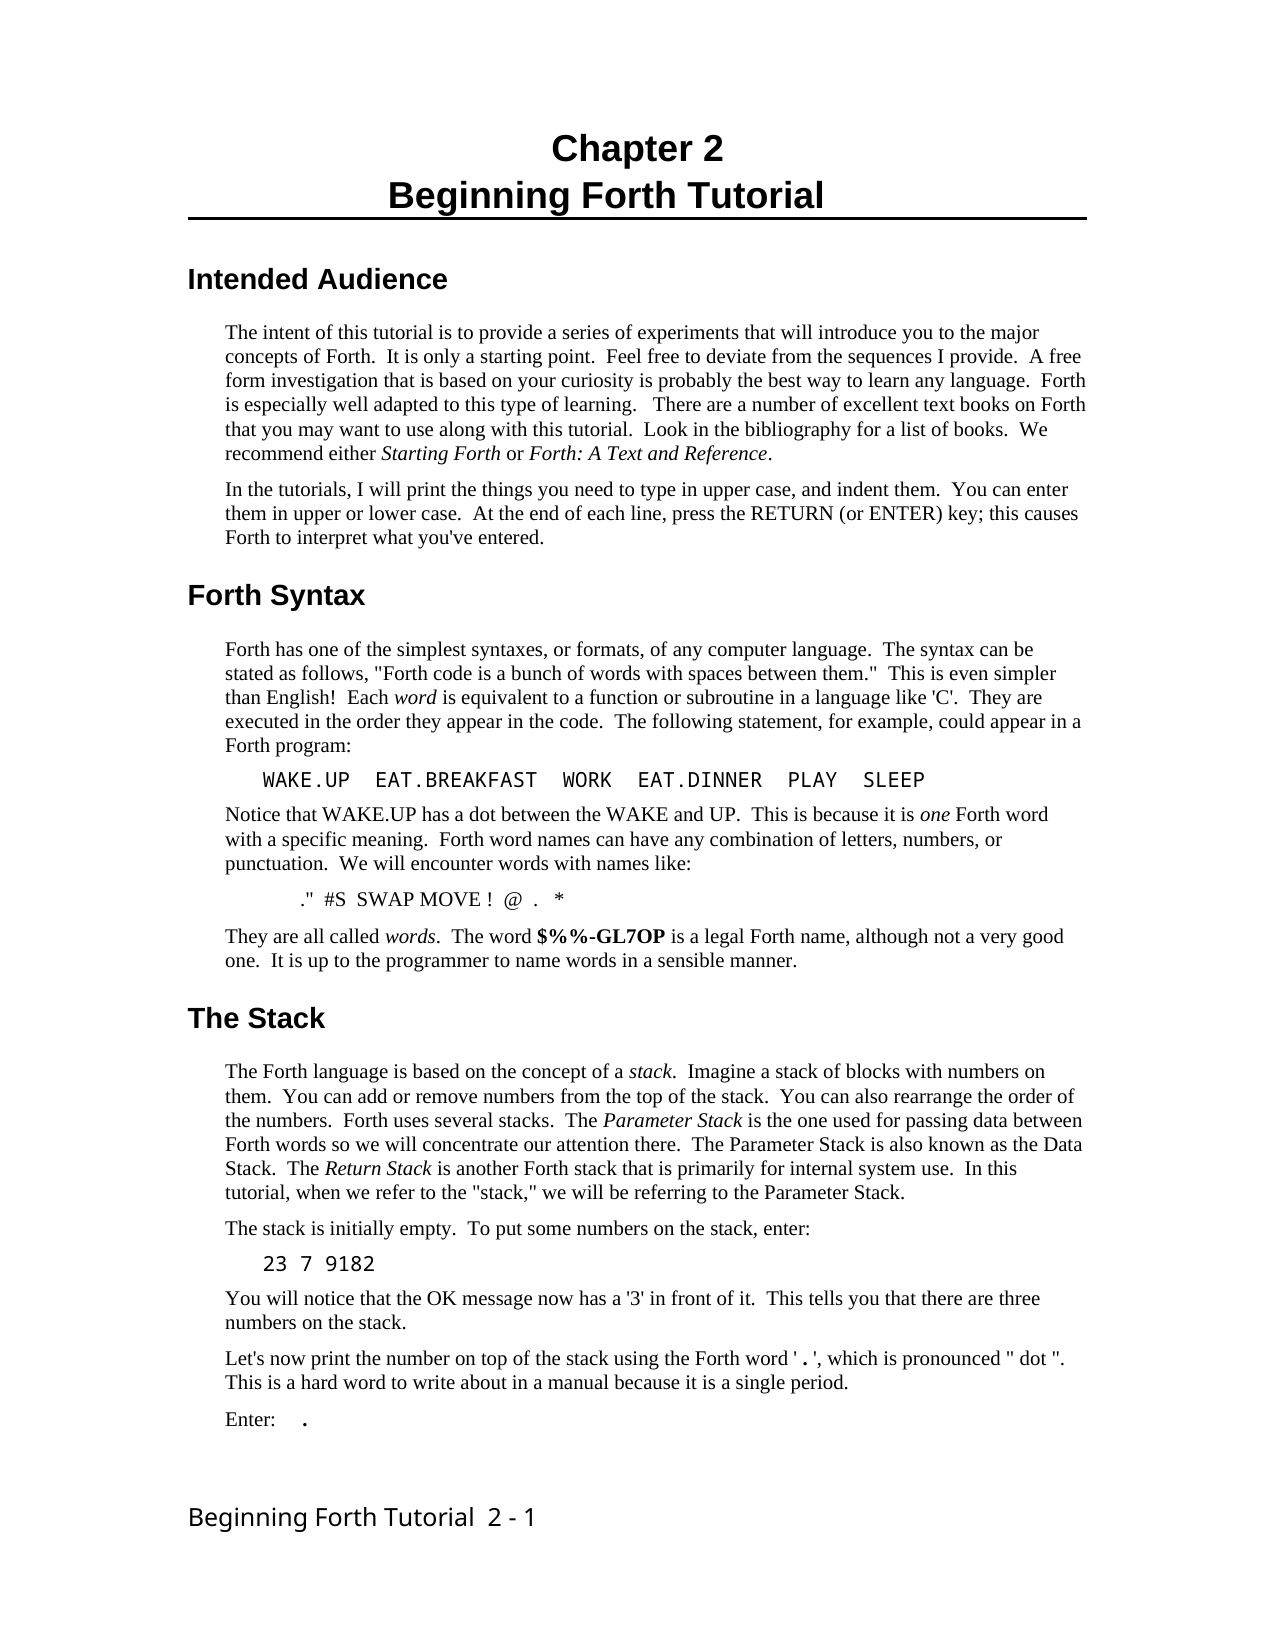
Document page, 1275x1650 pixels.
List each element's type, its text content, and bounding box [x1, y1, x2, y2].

text You will notice that the OK message now has a '3' in front of it. This tells you that there are three numbers on the stack. [225, 1286, 1087, 1334]
text 23 7 9182 [262, 1249, 1087, 1277]
subtitle Beginning Forth Tutorial [187, 174, 1087, 220]
text ." #S SWAP MOVE ! @ . * [225, 887, 1087, 911]
text Enter: . [225, 1407, 1087, 1431]
subtitle Intended Audience [187, 262, 1087, 295]
text The intent of this tutorial is to provide a series of experiments that will introduce you to the major concepts of Forth. It is only a starting point. Feel free to deviate from the sequences I provide. A free form investigation that is based on your curiosity is probably the best way to learn any language. Forth is especially well adapted to this type of learning. There are a number of excellent text books on Forth that you may want to use along with this tutorial. Look in the bibliography for a list of books. We recommend either Starting Forth or Forth: A Text and Reference. [225, 320, 1087, 464]
subtitle Forth Syntax [187, 578, 1087, 612]
subtitle The Stack [187, 1001, 1087, 1034]
text Let's now print the number on top of the stack using the Forth word ' . ', which is pronounced " dot ". This is a hard word to write about in a manual because it is a single period. [225, 1346, 1087, 1394]
text Chapter 2 [187, 126, 1087, 169]
text They are all called words. The word $%%-GL7OP is a legal Forth name, although not a very good one. It is up to the programmer to name words in a sensible manner. [225, 924, 1087, 972]
text The stack is initially empty. To put some numbers on the stack, enter: [225, 1216, 1087, 1240]
text Forth has one of the simplest syntaxes, or formats, of any computer language. The syntax can be stated as follows, "Forth code is a bunch of words with spaces between them." This is even simpler than English! Each word is equivalent to a function or subroutine in a language like 'C'. They are executed in the order they appear in the code. The following statement, for example, could appear in a Forth program: [225, 637, 1087, 757]
text WAKE.UP EAT.BREAKFAST WORK EAT.DINNER PLAY SLEEP [262, 766, 1087, 794]
text The Forth language is based on the concept of a stack. Imagine a stack of blocks with numbers on them. You can add or remove numbers from the top of the stack. You can also rearrange the order of the numbers. Forth uses several stacks. The Parameter Stack is the one used for passing data between Forth words so we will concentrate our attention there. The Parameter Stack is also known as the Data Stack. The Return Stack is another Forth stack that is primarily for internal system use. In this tutorial, when we refer to the "stack," we will be referring to the Parameter Stack. [225, 1059, 1087, 1204]
text In the tutorials, I will print the things you need to type in upper case, and indent them. You can enter them in upper or lower case. At the end of each line, press the RETURN (or ENTER) key; this causes Forth to interpret what you've entered. [225, 477, 1087, 549]
text Notice that WAKE.UP has a dot between the WAKE and UP. This is because it is one Forth word with a specific meaning. Forth word names can have any combination of letters, numbers, or punctuation. We will encounter words with names like: [225, 802, 1087, 874]
